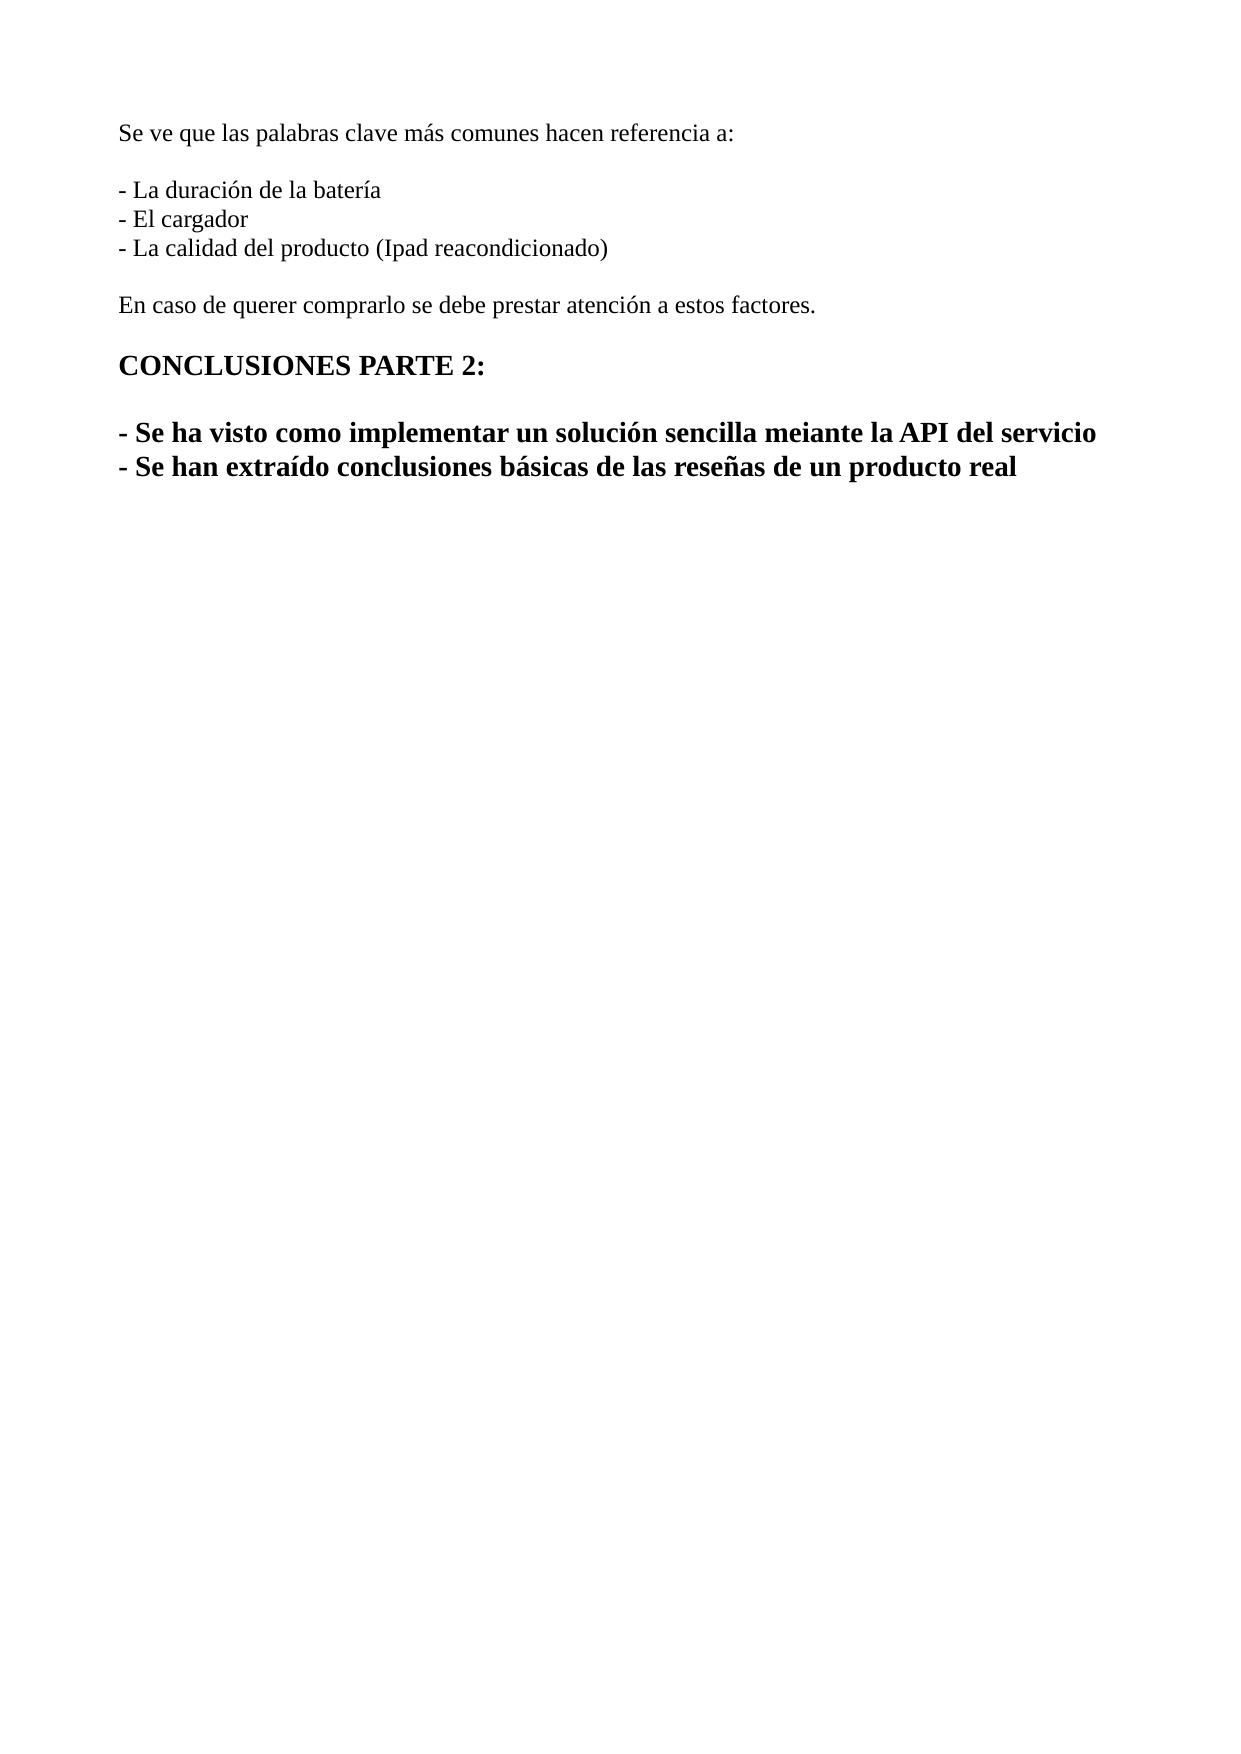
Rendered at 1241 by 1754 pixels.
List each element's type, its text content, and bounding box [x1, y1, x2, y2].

text - La calidad del producto (Ipad reacondicionado) [118, 233, 1122, 262]
text - Se ha visto como implementar un solución sencilla meiante la API del servicio [118, 415, 1122, 449]
text Se ve que las palabras clave más comunes hacen referencia a: [118, 118, 1122, 147]
text - El cargador [118, 204, 1122, 233]
text - La duración de la batería [118, 176, 1122, 204]
text - Se han extraído conclusiones básicas de las reseñas de un producto real [118, 449, 1122, 482]
text CONCLUSIONES PARTE 2: [118, 348, 1122, 382]
text En caso de querer comprarlo se debe prestar atención a estos factores. [118, 291, 1122, 319]
